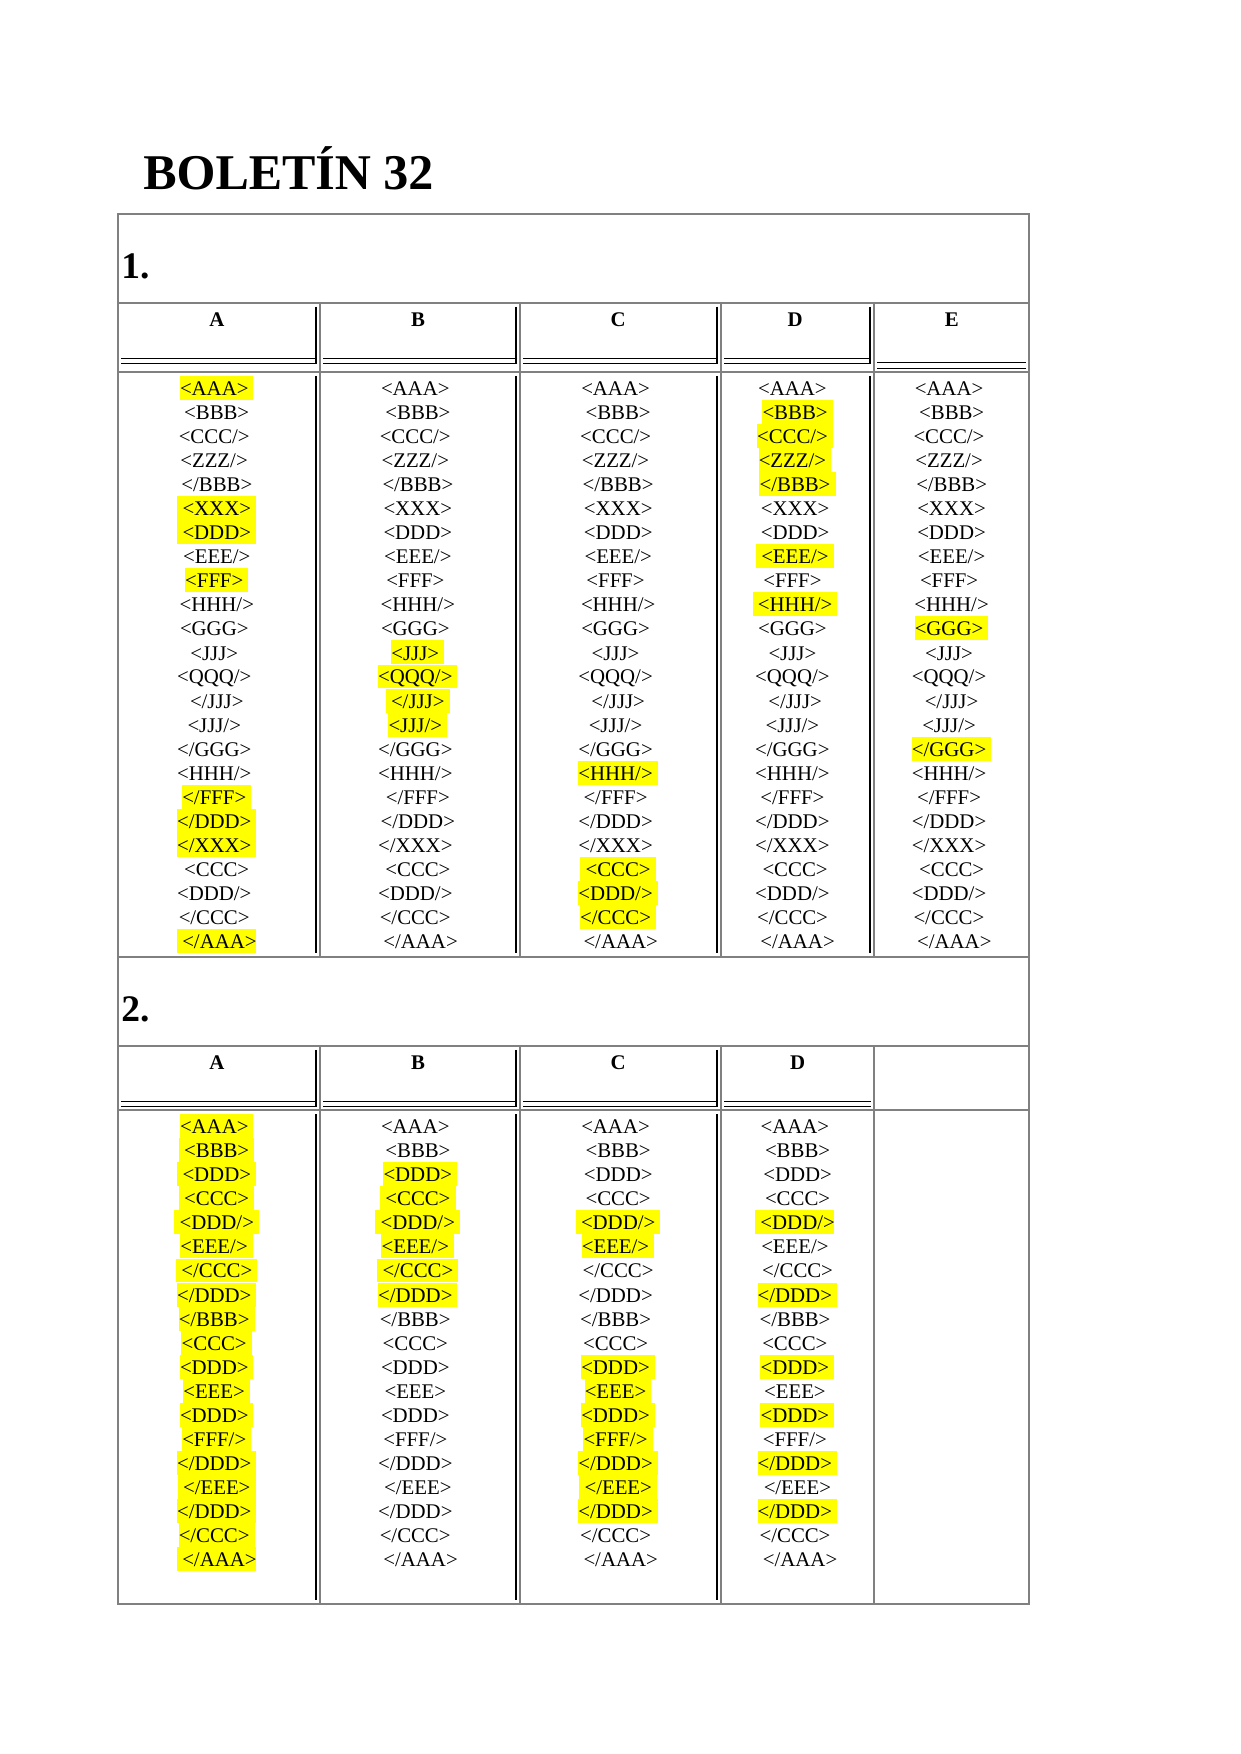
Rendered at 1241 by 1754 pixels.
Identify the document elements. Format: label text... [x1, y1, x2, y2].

table_cell A [119, 304, 319, 371]
table_cell <AAA> <BBB> <CCC/> <ZZZ/> </BBB> <XXX> <DDD> <EEE/> <FFF> <HHH/> <GGG> <JJJ> <QQQ/> </JJJ> <JJJ/> </GGG> <HHH/> </FFF> </DDD> </XXX> <CCC> <DDD/> </CCC> </AAA> [875, 373, 1028, 956]
table_cell C [521, 304, 720, 371]
table_cell C [521, 1047, 720, 1109]
table_cell <AAA> <BBB> <CCC/> <ZZZ/> </BBB> <XXX> <DDD> <EEE/> <FFF> <HHH/> <GGG> <JJJ> <QQQ/> </JJJ> <JJJ/> </GGG> <HHH/> </FFF> </DDD> </XXX> <CCC> <DDD/> </CCC> </AAA> [521, 373, 720, 956]
subtitle BOLETÍN 32 [118, 143, 1122, 201]
table_cell <AAA> <BBB> <DDD> <CCC> <DDD/> <EEE/> </CCC> </DDD> </BBB> <CCC> <DDD> <EEE> <DDD> <FFF/> </DDD> </EEE> </DDD> </CCC> </AAA> [321, 1111, 519, 1603]
table_cell <AAA> <BBB> <DDD> <CCC> <DDD/> <EEE/> </CCC> </DDD> </BBB> <CCC> <DDD> <EEE> <DDD> <FFF/> </DDD> </EEE> </DDD> </CCC> </AAA> [119, 1111, 319, 1603]
table_cell [875, 1047, 1028, 1109]
table_cell <AAA> <BBB> <CCC/> <ZZZ/> </BBB> <XXX> <DDD> <EEE/> <FFF> <HHH/> <GGG> <JJJ> <QQQ/> </JJJ> <JJJ/> </GGG> <HHH/> </FFF> </DDD> </XXX> <CCC> <DDD/> </CCC> </AAA> [722, 373, 873, 956]
table_cell [875, 1111, 1028, 1603]
table_cell D [722, 304, 873, 371]
table_cell <AAA> <BBB> <DDD> <CCC> <DDD/> <EEE/> </CCC> </DDD> </BBB> <CCC> <DDD> <EEE> <DDD> <FFF/> </DDD> </EEE> </DDD> </CCC> </AAA> [722, 1111, 873, 1603]
table_cell <AAA> <BBB> <DDD> <CCC> <DDD/> <EEE/> </CCC> </DDD> </BBB> <CCC> <DDD> <EEE> <DDD> <FFF/> </DDD> </EEE> </DDD> </CCC> </AAA> [521, 1111, 720, 1603]
table_cell E [875, 304, 1028, 371]
table_cell 2. [119, 958, 1028, 1045]
table_cell A [119, 1047, 319, 1109]
table_cell D [722, 1047, 873, 1109]
table_cell B [321, 1047, 519, 1109]
table_header 1. [119, 215, 1028, 302]
table_cell B [321, 304, 519, 371]
table_cell <AAA> <BBB> <CCC/> <ZZZ/> </BBB> <XXX> <DDD> <EEE/> <FFF> <HHH/> <GGG> <JJJ> <QQQ/> </JJJ> <JJJ/> </GGG> <HHH/> </FFF> </DDD> </XXX> <CCC> <DDD/> </CCC> </AAA> [119, 373, 319, 956]
table_cell <AAA> <BBB> <CCC/> <ZZZ/> </BBB> <XXX> <DDD> <EEE/> <FFF> <HHH/> <GGG> <JJJ> <QQQ/> </JJJ> <JJJ/> </GGG> <HHH/> </FFF> </DDD> </XXX> <CCC> <DDD/> </CCC> </AAA> [321, 373, 519, 956]
